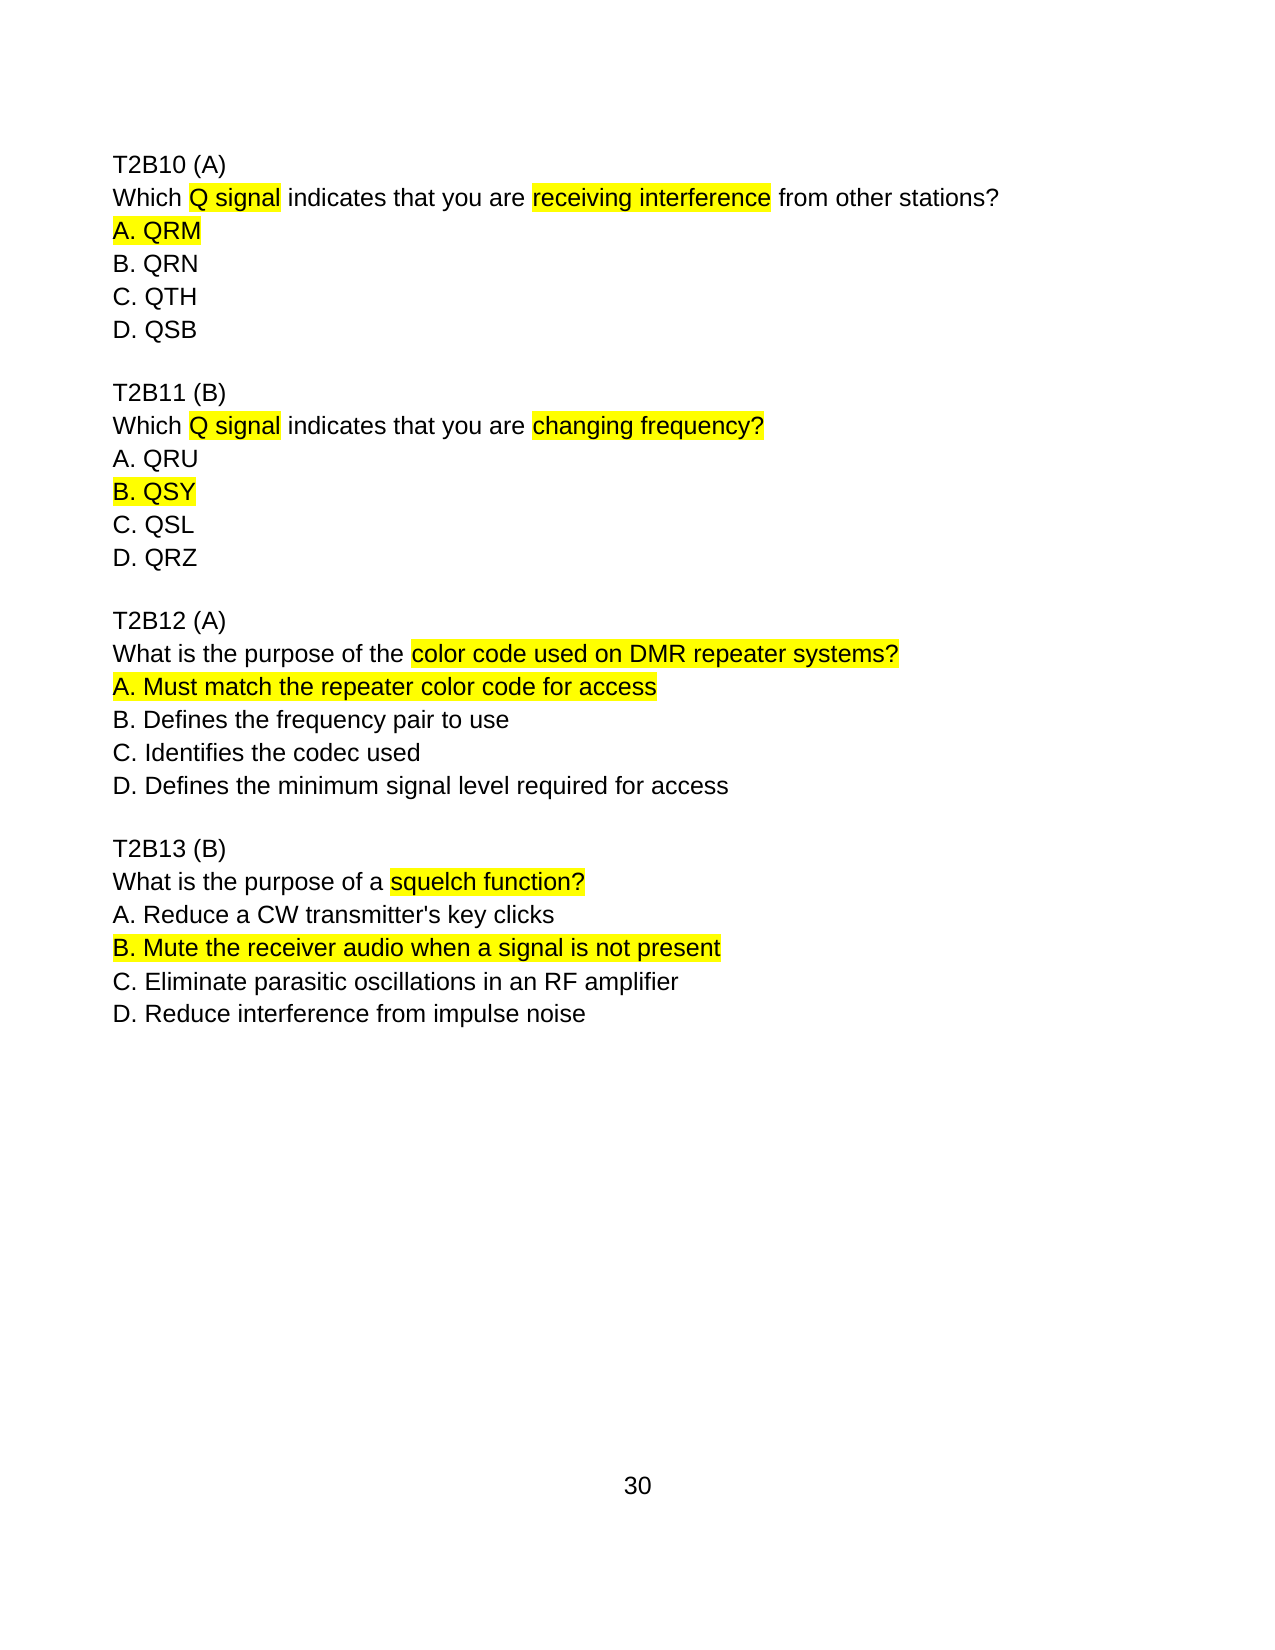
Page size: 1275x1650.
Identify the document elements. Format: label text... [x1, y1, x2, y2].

text T2B13 (B) What is the purpose of a squelch function? A. Reduce a CW transmitter's key clicks B. Mute the receiver audio when a signal is not present C. Eliminate parasitic oscillations in an RF amplifier D. Reduce interference from impulse noise [112, 834, 1162, 1028]
text T2B12 (A) What is the purpose of the color code used on DMR repeater systems? A. Must match the repeater color code for access B. Defines the frequency pair to use C. Identifies the codec used D. Defines the minimum signal level required for access [112, 606, 1162, 800]
text T2B10 (A) Which Q signal indicates that you are receiving interference from other stations? A. QRM B. QRN C. QTH D. QSB [112, 150, 1162, 344]
text T2B11 (B) Which Q signal indicates that you are changing frequency? A. QRU B. QSY C. QSL D. QRZ [112, 378, 1162, 572]
